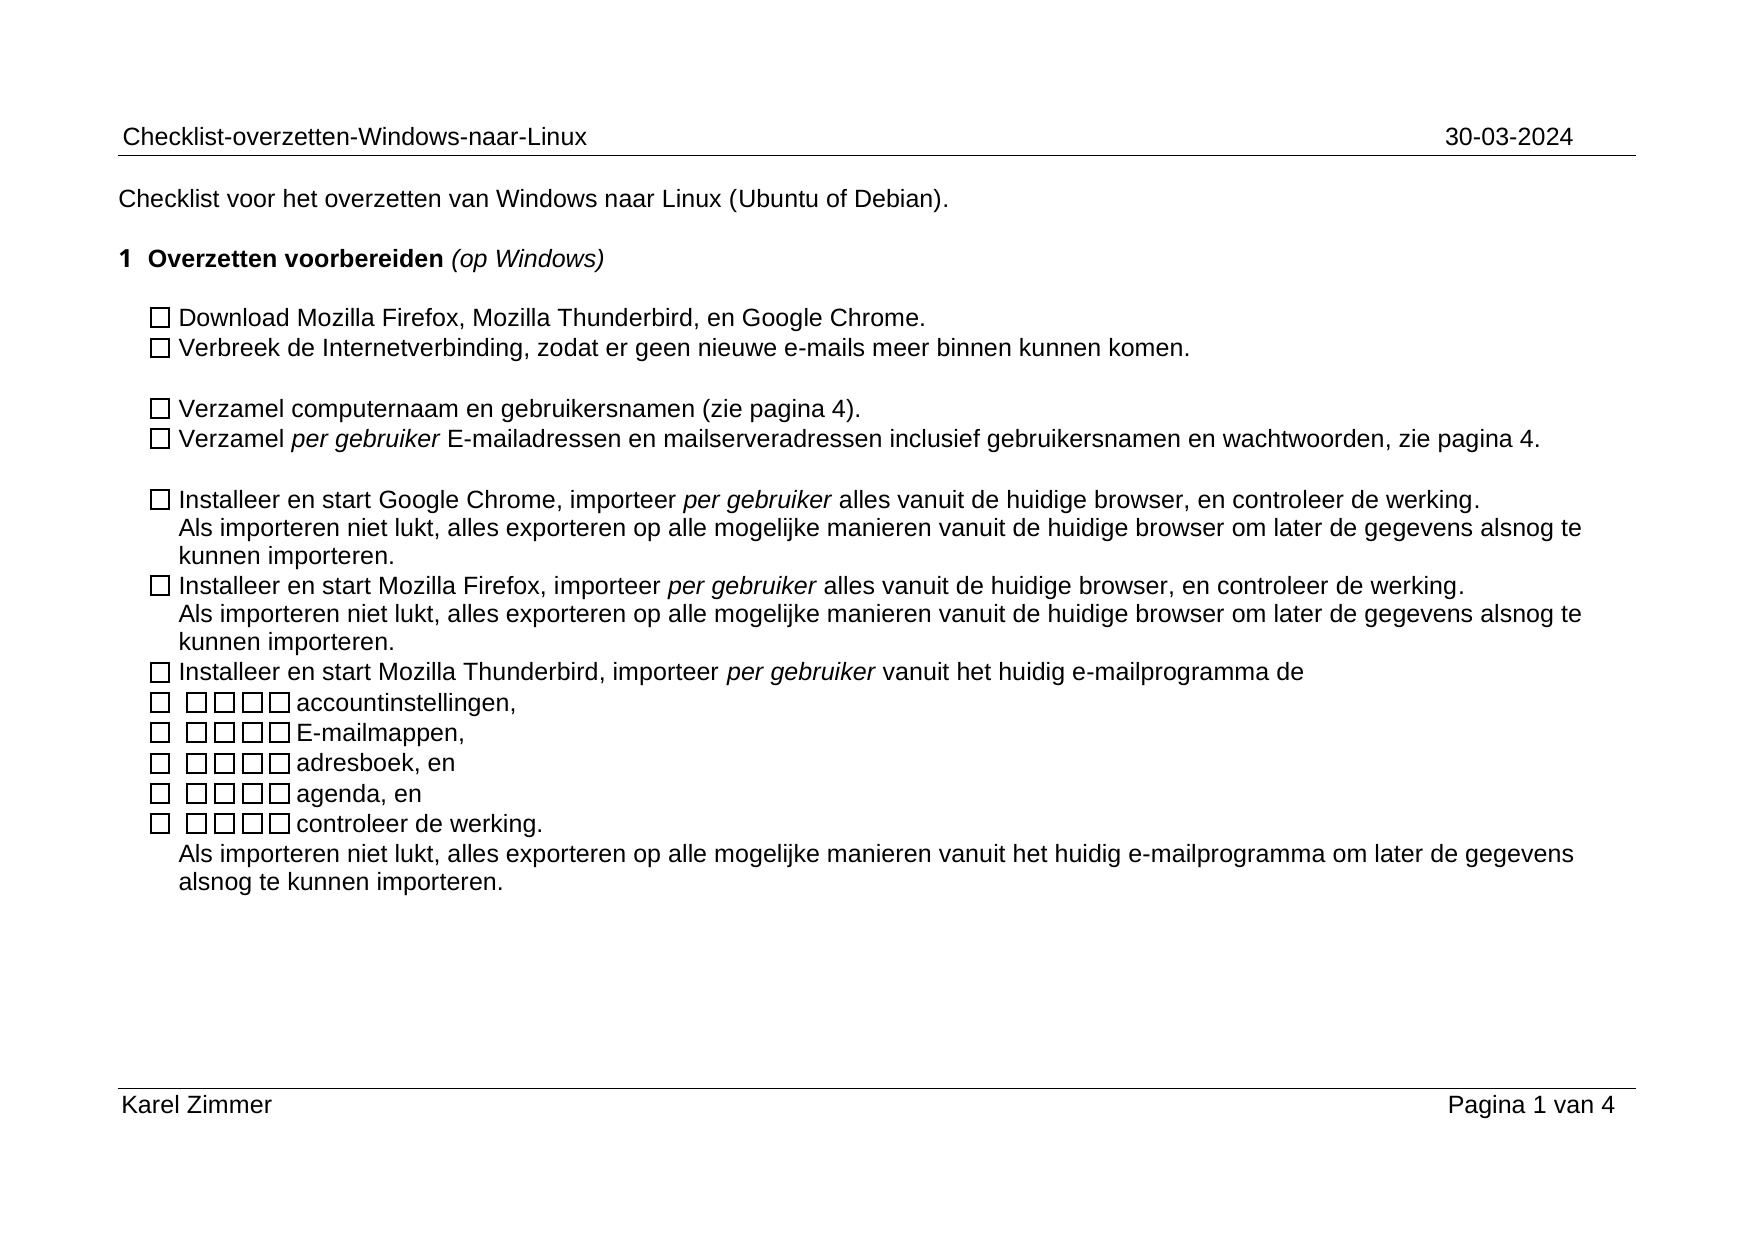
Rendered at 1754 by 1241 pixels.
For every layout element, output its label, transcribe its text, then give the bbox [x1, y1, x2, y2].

table_cell [141, 657, 177, 687]
table_cell E-mailmappen, [177, 718, 1617, 748]
table_header Download Mozilla Firefox, Mozilla Thunderbird, en Google Chrome. [177, 303, 1617, 333]
table_cell adresboek, en [177, 748, 1617, 778]
table_cell [141, 363, 177, 393]
table_cell accountinstellingen, [177, 688, 1617, 718]
table_cell agenda, en [177, 778, 1617, 809]
table_cell [141, 688, 177, 718]
table_cell controleer de werking. [177, 809, 1617, 839]
table_cell [177, 363, 1617, 393]
table_cell Installeer en start Mozilla Firefox, importeer per gebruiker alles vanuit de huidige browser, en controleer de werking. Als importeren niet lukt, alles exporteren op alle mogelijke manieren vanuit de huidige browser om later de gegevens alsnog te kunnen importeren. [177, 571, 1617, 657]
table_cell [141, 424, 177, 454]
table_cell [141, 484, 177, 571]
table_cell [141, 571, 177, 657]
text Checklist voor het overzetten van Windows naar Linux (Ubuntu of Debian). [118, 184, 1636, 212]
table_cell [141, 748, 177, 778]
table_cell Installeer en start Mozilla Thunderbird, importeer per gebruiker vanuit het huidig e-mailprogramma de [177, 657, 1617, 687]
table_cell [141, 454, 177, 484]
table_cell [141, 778, 177, 809]
table_cell Als importeren niet lukt, alles exporteren op alle mogelijke manieren vanuit het huidig e-mailprogramma om later de gegevens alsnog te kunnen importeren. [177, 839, 1617, 897]
table_cell [141, 333, 177, 363]
table_cell Verbreek de Internetverbinding, zodat er geen nieuwe e-mails meer binnen kunnen komen. [177, 333, 1617, 363]
table_cell [141, 718, 177, 748]
table_cell Verzamel per gebruiker E-mailadressen en mailserveradressen inclusief gebruikersnamen en wachtwoorden, zie pagina 4. [177, 424, 1617, 454]
table_header [141, 303, 177, 333]
table_cell Verzamel computernaam en gebruikersnamen (zie pagina 4). [177, 394, 1617, 424]
table_cell Installeer en start Google Chrome, importeer per gebruiker alles vanuit de huidige browser, en controleer de werking. Als importeren niet lukt, alles exporteren op alle mogelijke manieren vanuit de huidige browser om later de gegevens alsnog te kunnen importeren. [177, 484, 1617, 571]
table_cell [141, 394, 177, 424]
table_cell [177, 454, 1617, 484]
list Overzetten voorbereiden (op Windows) [118, 241, 1636, 274]
table_cell [141, 839, 177, 897]
table_cell [141, 809, 177, 839]
